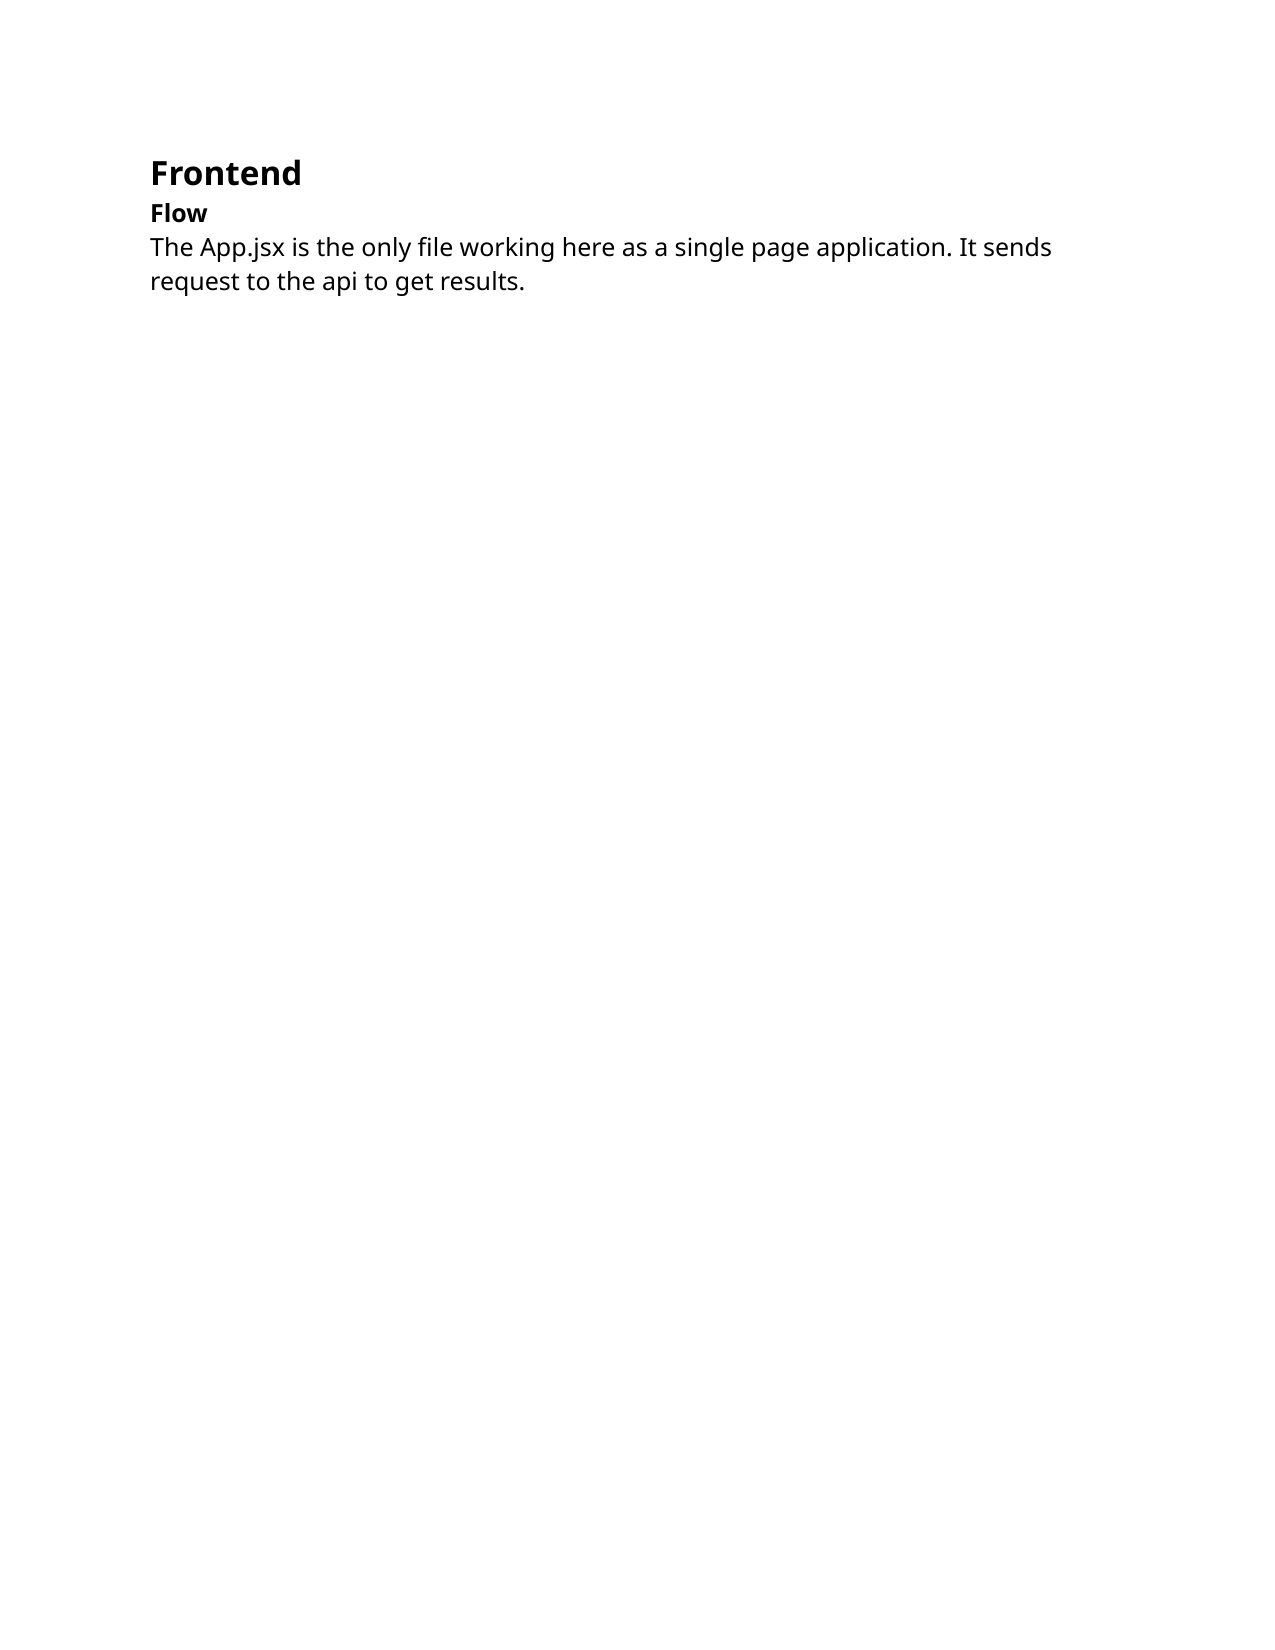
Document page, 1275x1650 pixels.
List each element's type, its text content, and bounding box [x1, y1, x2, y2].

text Flow [150, 195, 1125, 229]
text The App.jsx is the only file working here as a single page application. It sends request to the api to get results. [150, 229, 1125, 298]
text Frontend [150, 150, 1125, 195]
